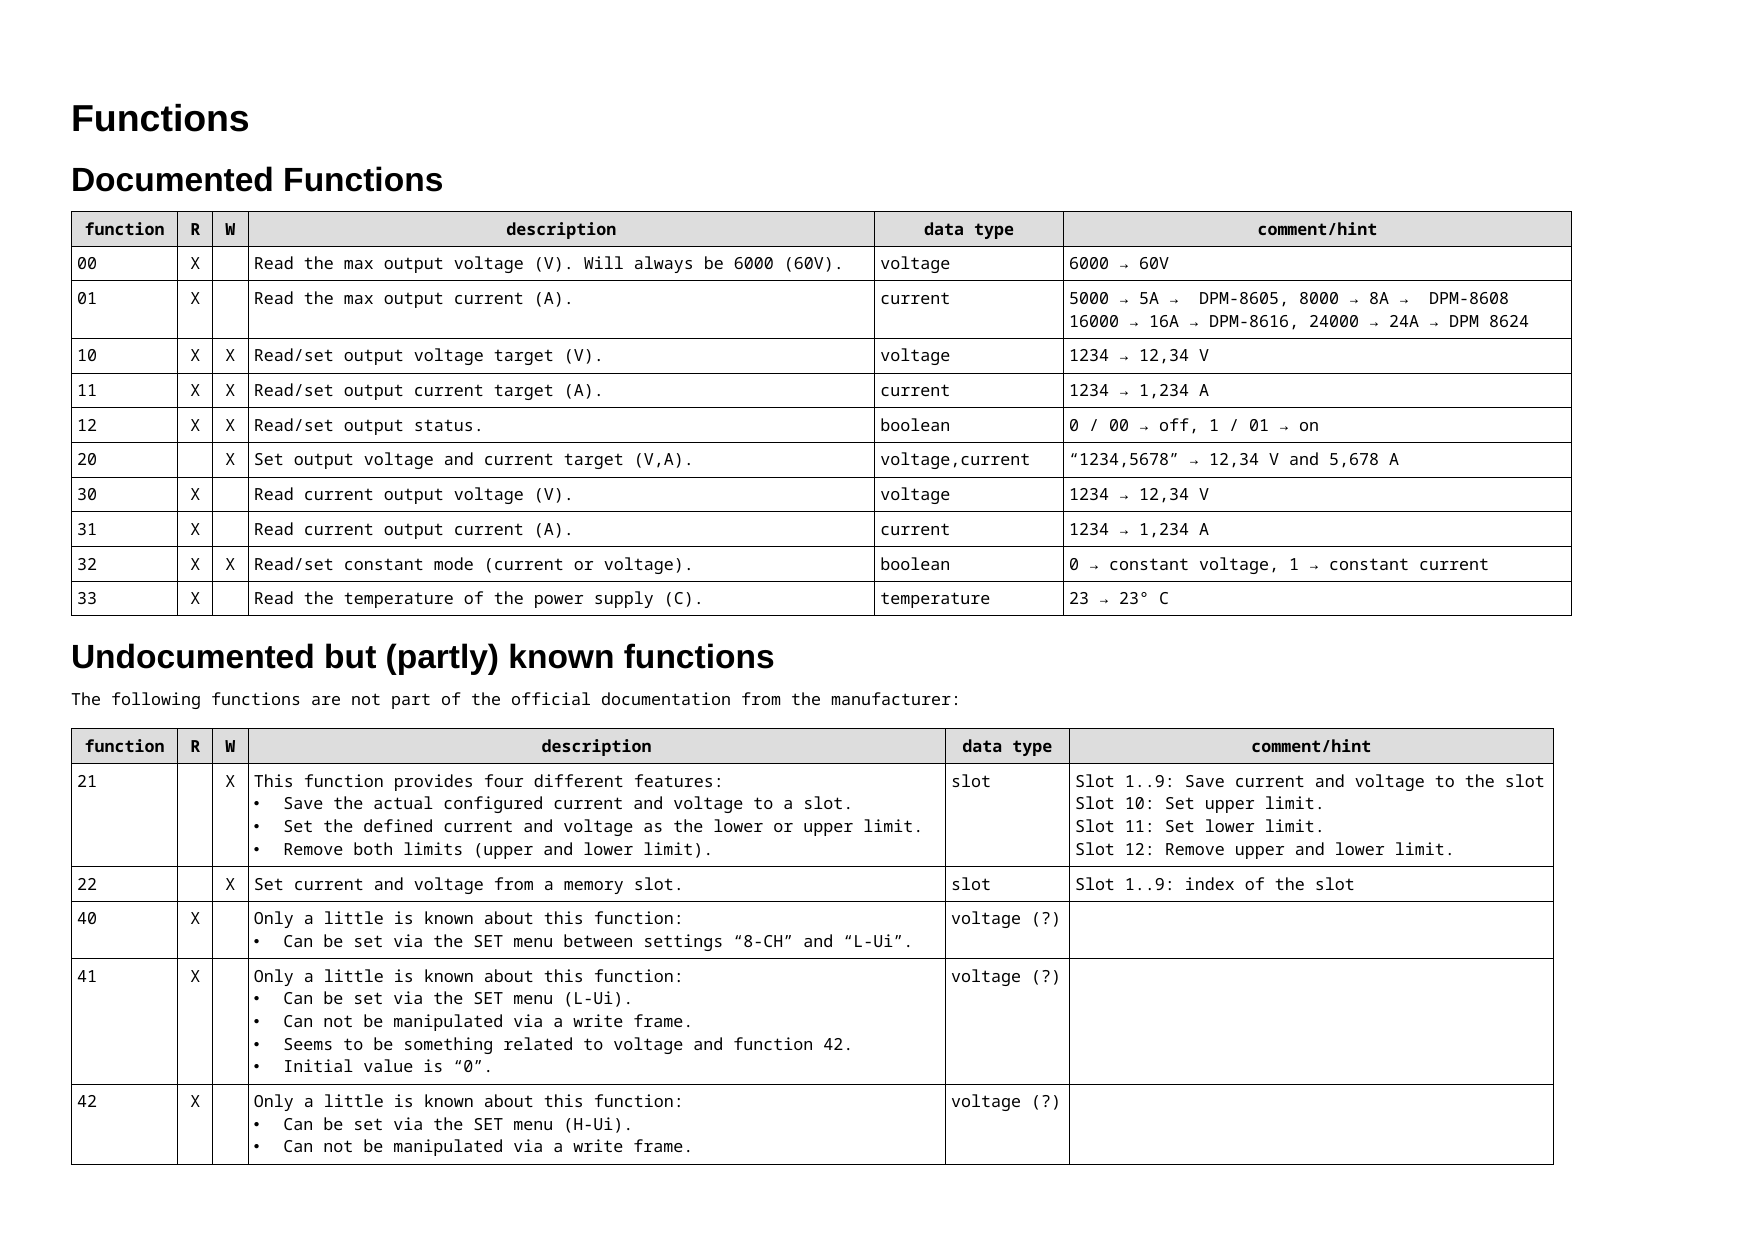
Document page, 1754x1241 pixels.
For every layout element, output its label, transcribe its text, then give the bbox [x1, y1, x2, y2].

table_cell 6000 → 60V [1064, 247, 1571, 280]
table_cell X [213, 374, 248, 407]
table_header function [72, 212, 177, 246]
table_cell [213, 512, 248, 546]
table_cell X [178, 547, 212, 581]
table_cell X [213, 339, 248, 372]
table_cell Read current output current (A). [249, 512, 874, 546]
table_cell boolean [875, 547, 1063, 581]
table_header comment/hint [1070, 729, 1553, 763]
table_cell 30 [72, 478, 177, 511]
table_cell 11 [72, 374, 177, 407]
table_cell 20 [72, 443, 177, 476]
table_header R [178, 212, 212, 246]
table_header data type [875, 212, 1063, 246]
table_header function [72, 729, 177, 763]
table_cell voltage (?) [946, 959, 1069, 1083]
table_cell Read/set output voltage target (V). [249, 339, 874, 372]
table_cell X [213, 764, 248, 866]
table_cell 40 [72, 902, 177, 958]
table_cell 10 [72, 339, 177, 372]
table_cell [213, 582, 248, 615]
table_header description [249, 212, 874, 246]
subtitle Functions [71, 96, 1683, 139]
table_cell X [213, 408, 248, 442]
table_cell X [213, 443, 248, 476]
table_cell X [178, 478, 212, 511]
table_cell Only a little is known about this function: Can be set via the SET menu (H-Ui). Can not be manipulated via a write frame. Seems to be something related to voltage and function 41. Initial value is “6000” [249, 1085, 945, 1163]
table_cell Read the temperature of the power supply (C). [249, 582, 874, 615]
table_cell Set output voltage and current target (V,A). [249, 443, 874, 476]
table_cell Only a little is known about this function: Can be set via the SET menu (L-Ui). Can not be manipulated via a write frame. Seems to be something related to voltage and function 42. Initial value is “0”. [249, 959, 945, 1083]
table_cell [213, 247, 248, 280]
table_cell 0 → constant voltage, 1 → constant current [1064, 547, 1571, 581]
table_cell 32 [72, 547, 177, 581]
table_cell X [178, 339, 212, 372]
table_cell [1070, 902, 1553, 958]
table_cell 22 [72, 867, 177, 901]
table_cell Slot 1..9: index of the slot [1070, 867, 1553, 901]
table_cell X [178, 247, 212, 280]
table_cell X [178, 374, 212, 407]
table_cell X [178, 408, 212, 442]
table_cell current [875, 281, 1063, 338]
table_cell [1070, 1085, 1553, 1163]
table_cell This function provides four different features: Save the actual configured current and voltage to a slot. Set the defined current and voltage as the lower or upper limit. Remove both limits (upper and lower limit). [249, 764, 945, 866]
subtitle Documented Functions [71, 160, 1683, 198]
table_cell [178, 443, 212, 476]
table_header comment/hint [1064, 212, 1571, 246]
table_header data type [946, 729, 1069, 763]
table_cell X [178, 582, 212, 615]
table_cell 5000 → 5A → DPM-8605, 8000 → 8A → DPM-8608 16000 → 16A → DPM-8616, 24000 → 24A → DPM 8624 [1064, 281, 1571, 338]
table_cell [213, 478, 248, 511]
table_cell X [213, 547, 248, 581]
table_header R [178, 729, 212, 763]
table_cell 31 [72, 512, 177, 546]
table_cell temperature [875, 582, 1063, 615]
table_cell voltage [875, 339, 1063, 372]
subtitle Undocumented but (partly) known functions [71, 637, 1683, 675]
table_cell voltage [875, 247, 1063, 280]
table_header description [249, 729, 945, 763]
table_cell Slot 1..9: Save current and voltage to the slot Slot 10: Set upper limit. Slot 11: Set lower limit. Slot 12: Remove upper and lower limit. [1070, 764, 1553, 866]
table_cell 01 [72, 281, 177, 338]
table_cell X [178, 902, 212, 958]
table_cell 23 → 23° C [1064, 582, 1571, 615]
table_cell X [178, 959, 212, 1083]
table_cell 12 [72, 408, 177, 442]
table_cell Set current and voltage from a memory slot. [249, 867, 945, 901]
table_cell Read/set output status. [249, 408, 874, 442]
table_cell [213, 959, 248, 1083]
table_header W [213, 729, 248, 763]
table_cell 21 [72, 764, 177, 866]
table_cell X [178, 1085, 212, 1163]
table_cell voltage (?) [946, 902, 1069, 958]
table_cell voltage (?) [946, 1085, 1069, 1163]
table_cell voltage,current [875, 443, 1063, 476]
table_cell 1234 → 1,234 A [1064, 512, 1571, 546]
table_cell slot [946, 867, 1069, 901]
table_cell 41 [72, 959, 177, 1083]
table_cell 1234 → 12,34 V [1064, 339, 1571, 372]
table_cell 00 [72, 247, 177, 280]
table_header W [213, 212, 248, 246]
table_cell Read/set output current target (A). [249, 374, 874, 407]
text The following functions are not part of the official documentation from the manufacturer: [71, 688, 1683, 710]
table_cell boolean [875, 408, 1063, 442]
table_cell [213, 281, 248, 338]
table_cell slot [946, 764, 1069, 866]
table_cell 42 [72, 1085, 177, 1163]
table_cell Read the max output current (A). [249, 281, 874, 338]
table_cell 1234 → 1,234 A [1064, 374, 1571, 407]
table_cell 33 [72, 582, 177, 615]
table_cell X [213, 867, 248, 901]
table_cell current [875, 512, 1063, 546]
table_cell [213, 902, 248, 958]
table_cell [178, 867, 212, 901]
table_cell [1070, 959, 1553, 1083]
table_cell “1234,5678” → 12,34 V and 5,678 A [1064, 443, 1571, 476]
table_cell Read the max output voltage (V). Will always be 6000 (60V). [249, 247, 874, 280]
table_cell 0 / 00 → off, 1 / 01 → on [1064, 408, 1571, 442]
table_cell [213, 1085, 248, 1163]
table_cell Read/set constant mode (current or voltage). [249, 547, 874, 581]
table_cell 1234 → 12,34 V [1064, 478, 1571, 511]
table_cell X [178, 512, 212, 546]
table_cell current [875, 374, 1063, 407]
table_cell Read current output voltage (V). [249, 478, 874, 511]
table_cell voltage [875, 478, 1063, 511]
table_cell X [178, 281, 212, 338]
table_cell [178, 764, 212, 866]
table_cell Only a little is known about this function: Can be set via the SET menu between settings “8-CH” and “L-Ui”. [249, 902, 945, 958]
